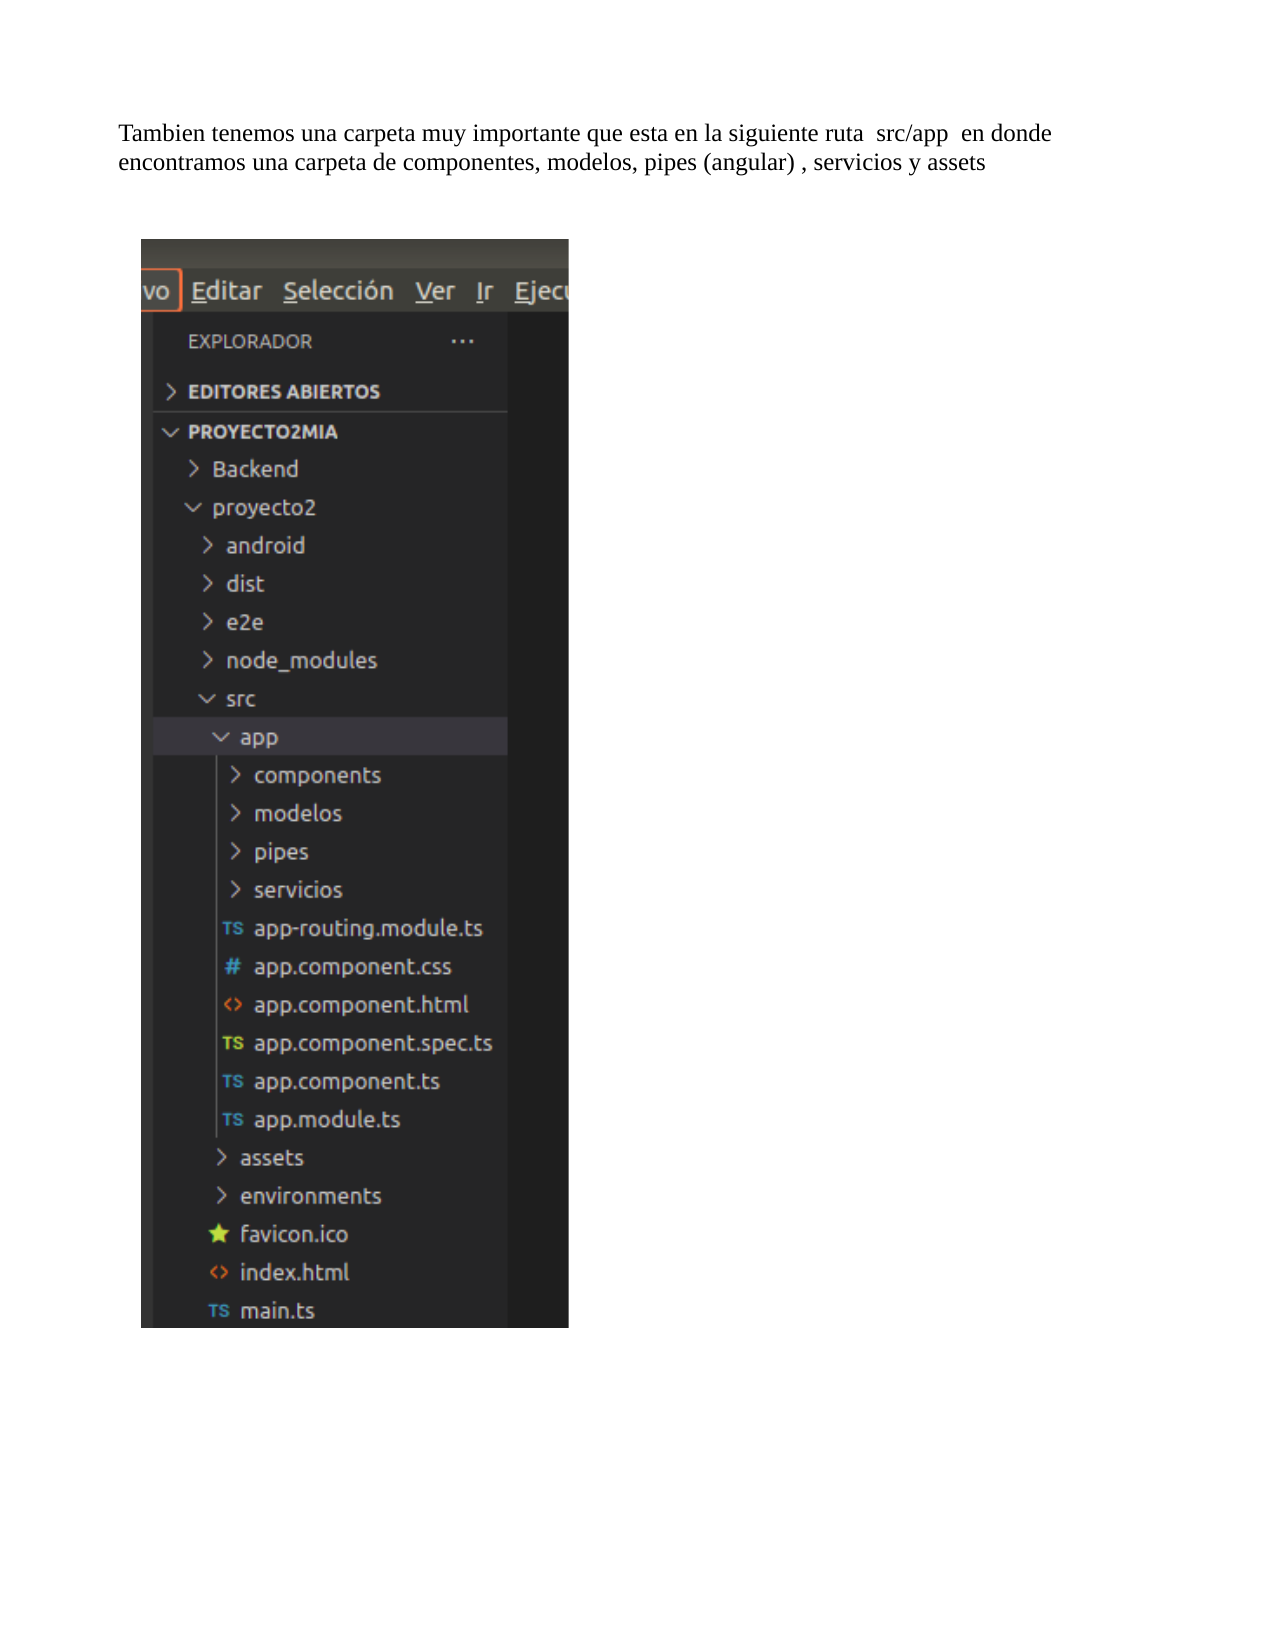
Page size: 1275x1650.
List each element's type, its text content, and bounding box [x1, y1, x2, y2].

picture [141, 239, 157, 1328]
text Tambien tenemos una carpeta muy importante que esta en la siguiente ruta src/app en donde encontramos una carpeta de componentes, modelos, pipes (angular) , servicios y assets [118, 118, 1157, 176]
